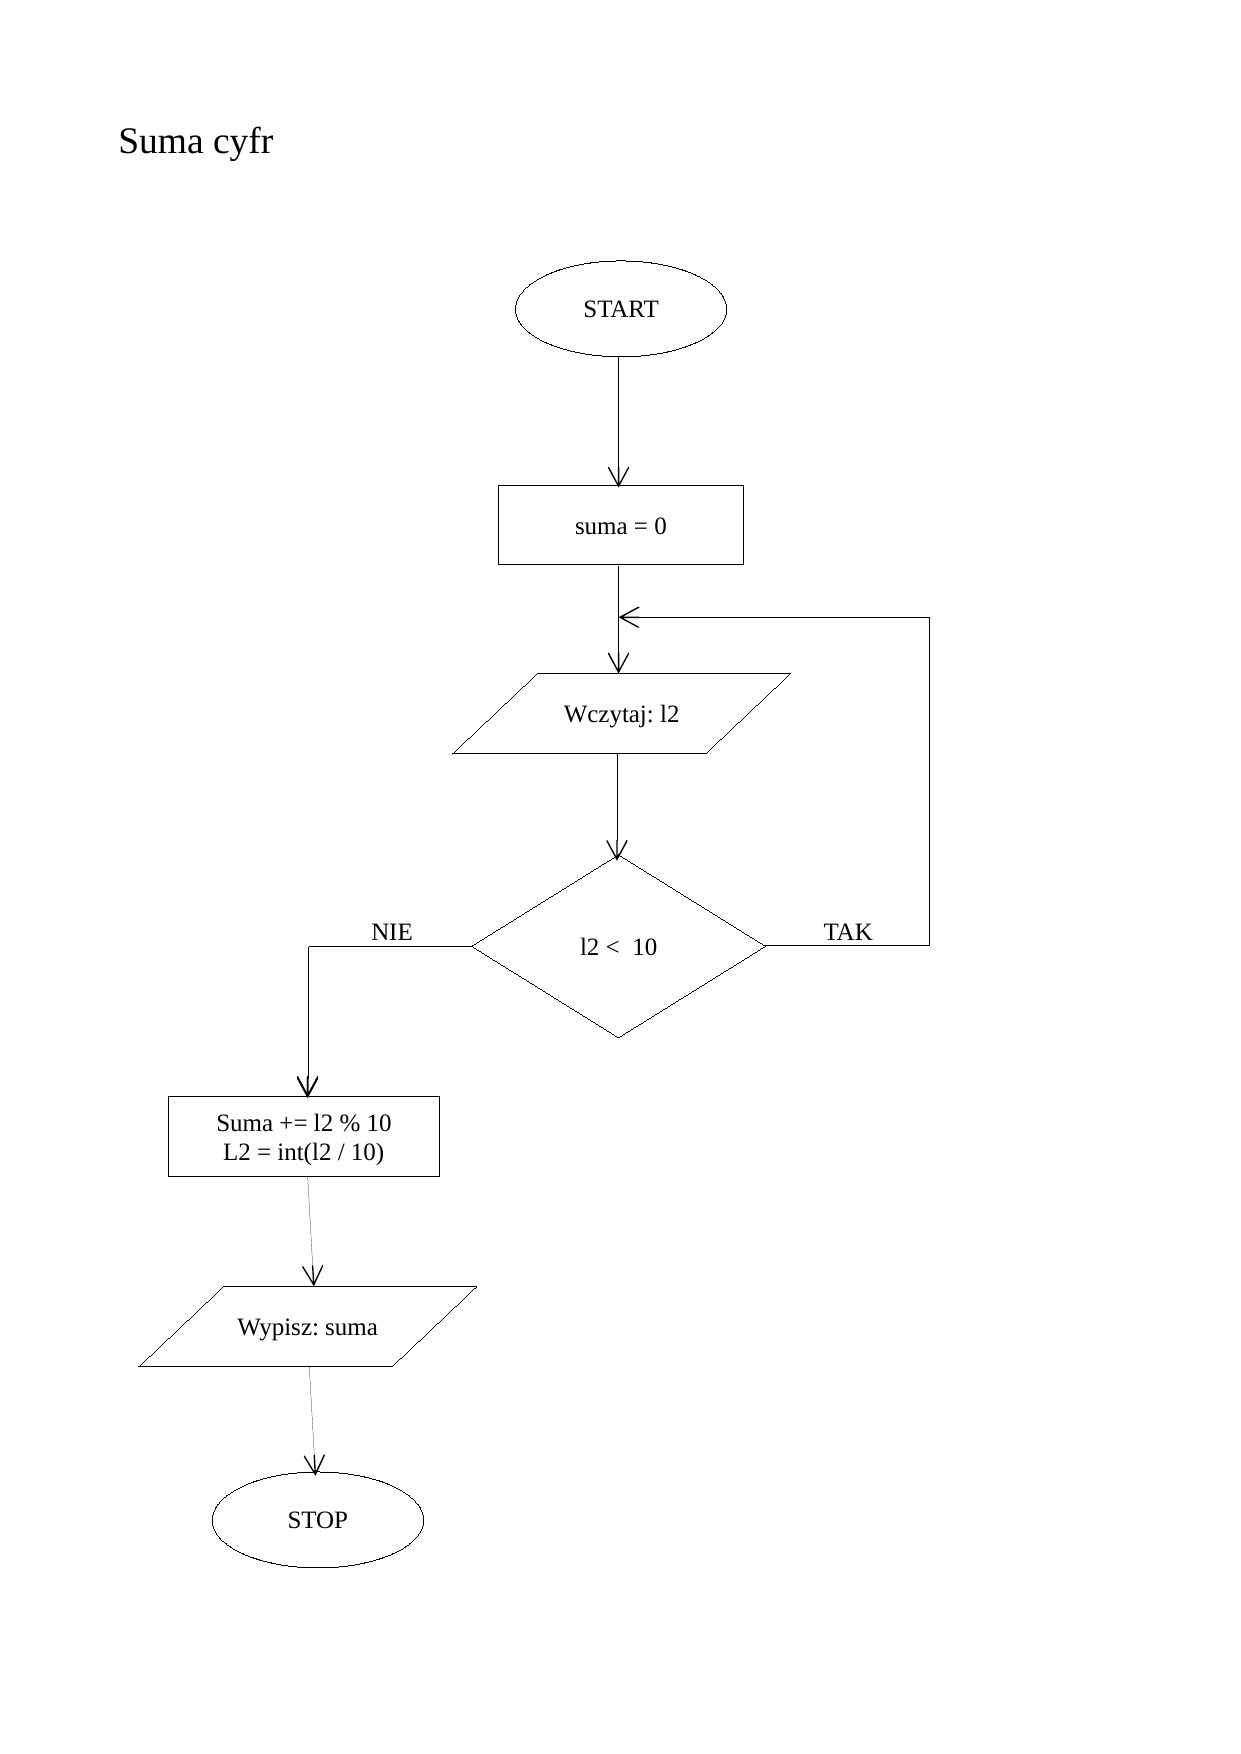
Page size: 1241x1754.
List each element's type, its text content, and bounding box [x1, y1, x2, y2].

text Suma cyfr [118, 118, 1122, 161]
